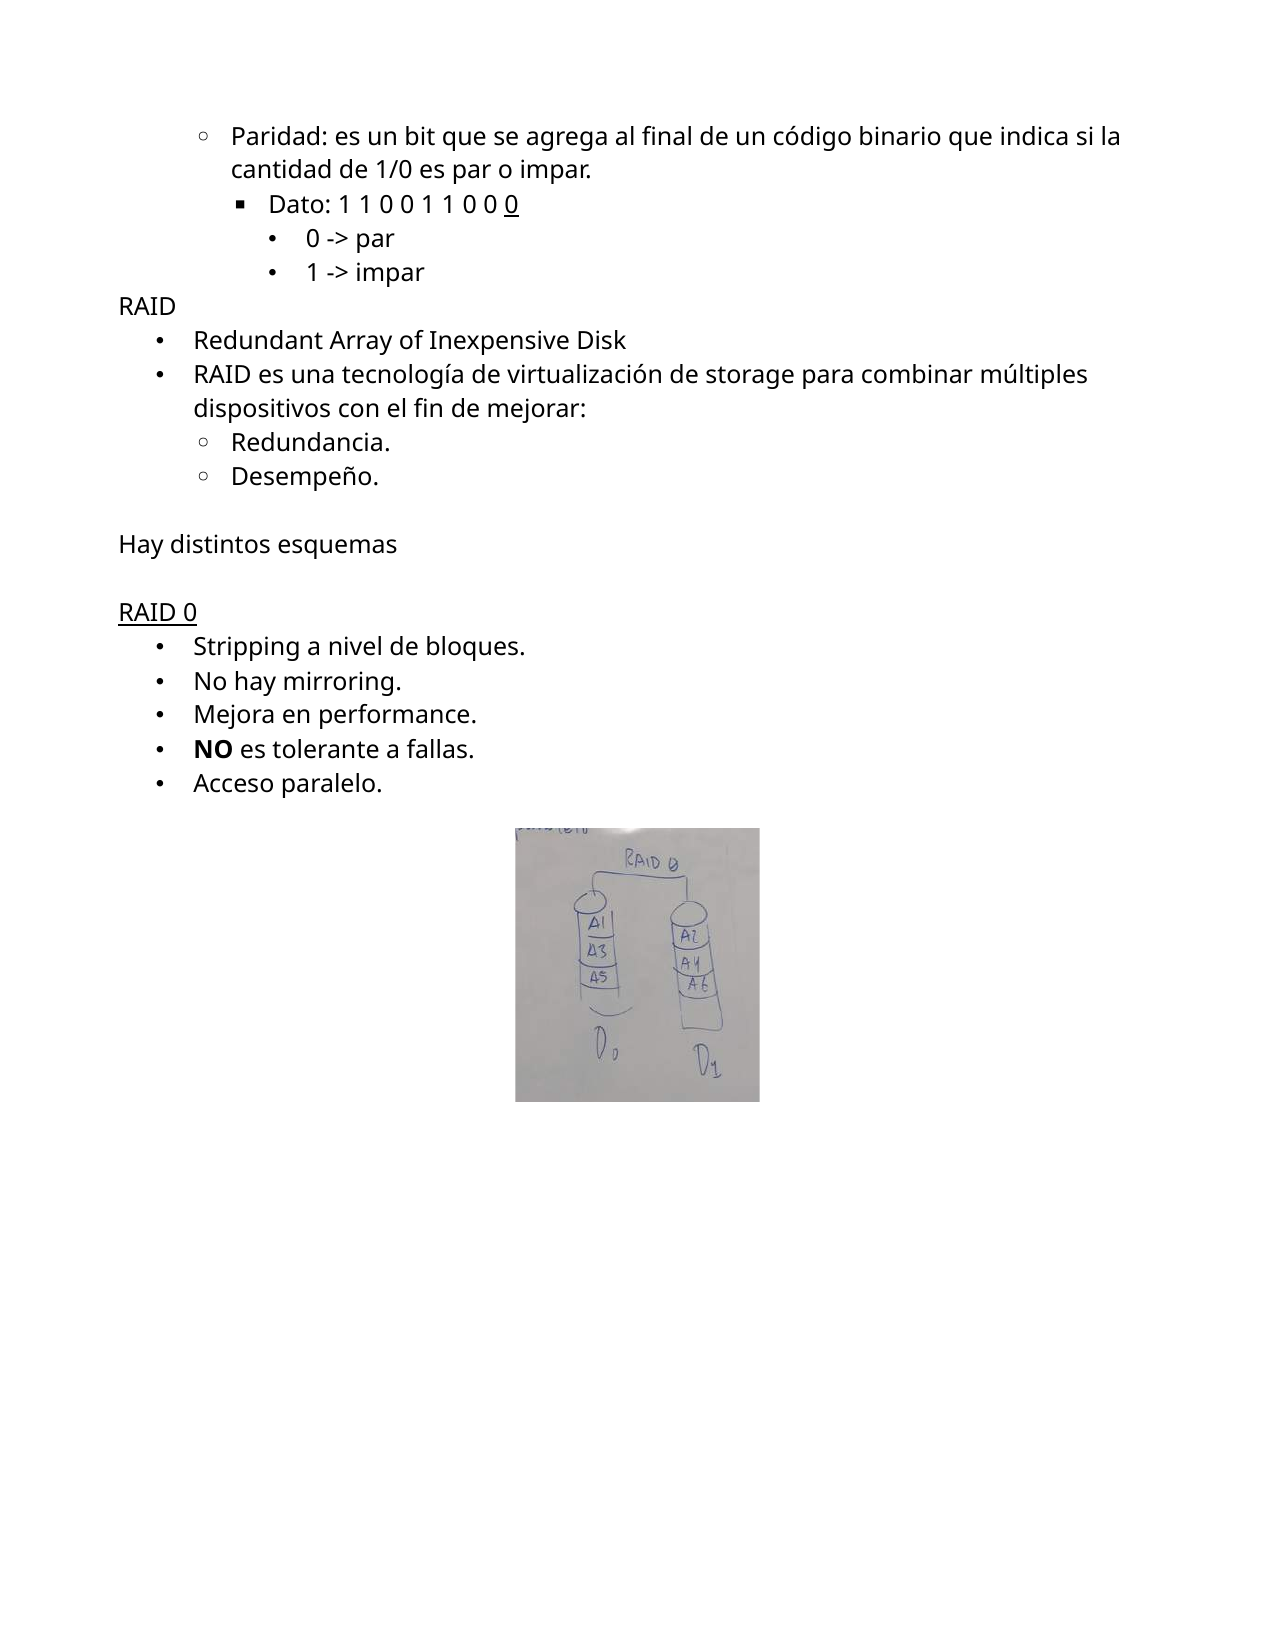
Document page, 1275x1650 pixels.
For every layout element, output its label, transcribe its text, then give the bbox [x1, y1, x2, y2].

text RAID [118, 288, 1157, 322]
picture [515, 828, 760, 1102]
list NO es tolerante a fallas. [156, 731, 1157, 765]
list Mejora en performance. [156, 697, 1157, 731]
list 1 -> impar [268, 254, 1157, 288]
list Redundancia. [193, 425, 1157, 459]
list Dato: 1 1 0 0 1 1 0 0 0 [231, 186, 1157, 220]
text RAID 0 [118, 595, 1157, 629]
list Paridad: es un bit que se agrega al final de un código binario que indica si la cantidad de 1/0 es par o impar. [193, 118, 1157, 186]
list RAID es una tecnología de virtualización de storage para combinar múltiples dispositivos con el fin de mejorar: [156, 357, 1157, 425]
list Acceso paralelo. [156, 765, 1157, 799]
list Stripping a nivel de bloques. [156, 629, 1157, 663]
list 0 -> par [268, 220, 1157, 254]
list Redundant Array of Inexpensive Disk [156, 322, 1157, 357]
list No hay mirroring. [156, 663, 1157, 697]
list Desempeño. [193, 459, 1157, 493]
text Hay distintos esquemas [118, 527, 1157, 561]
